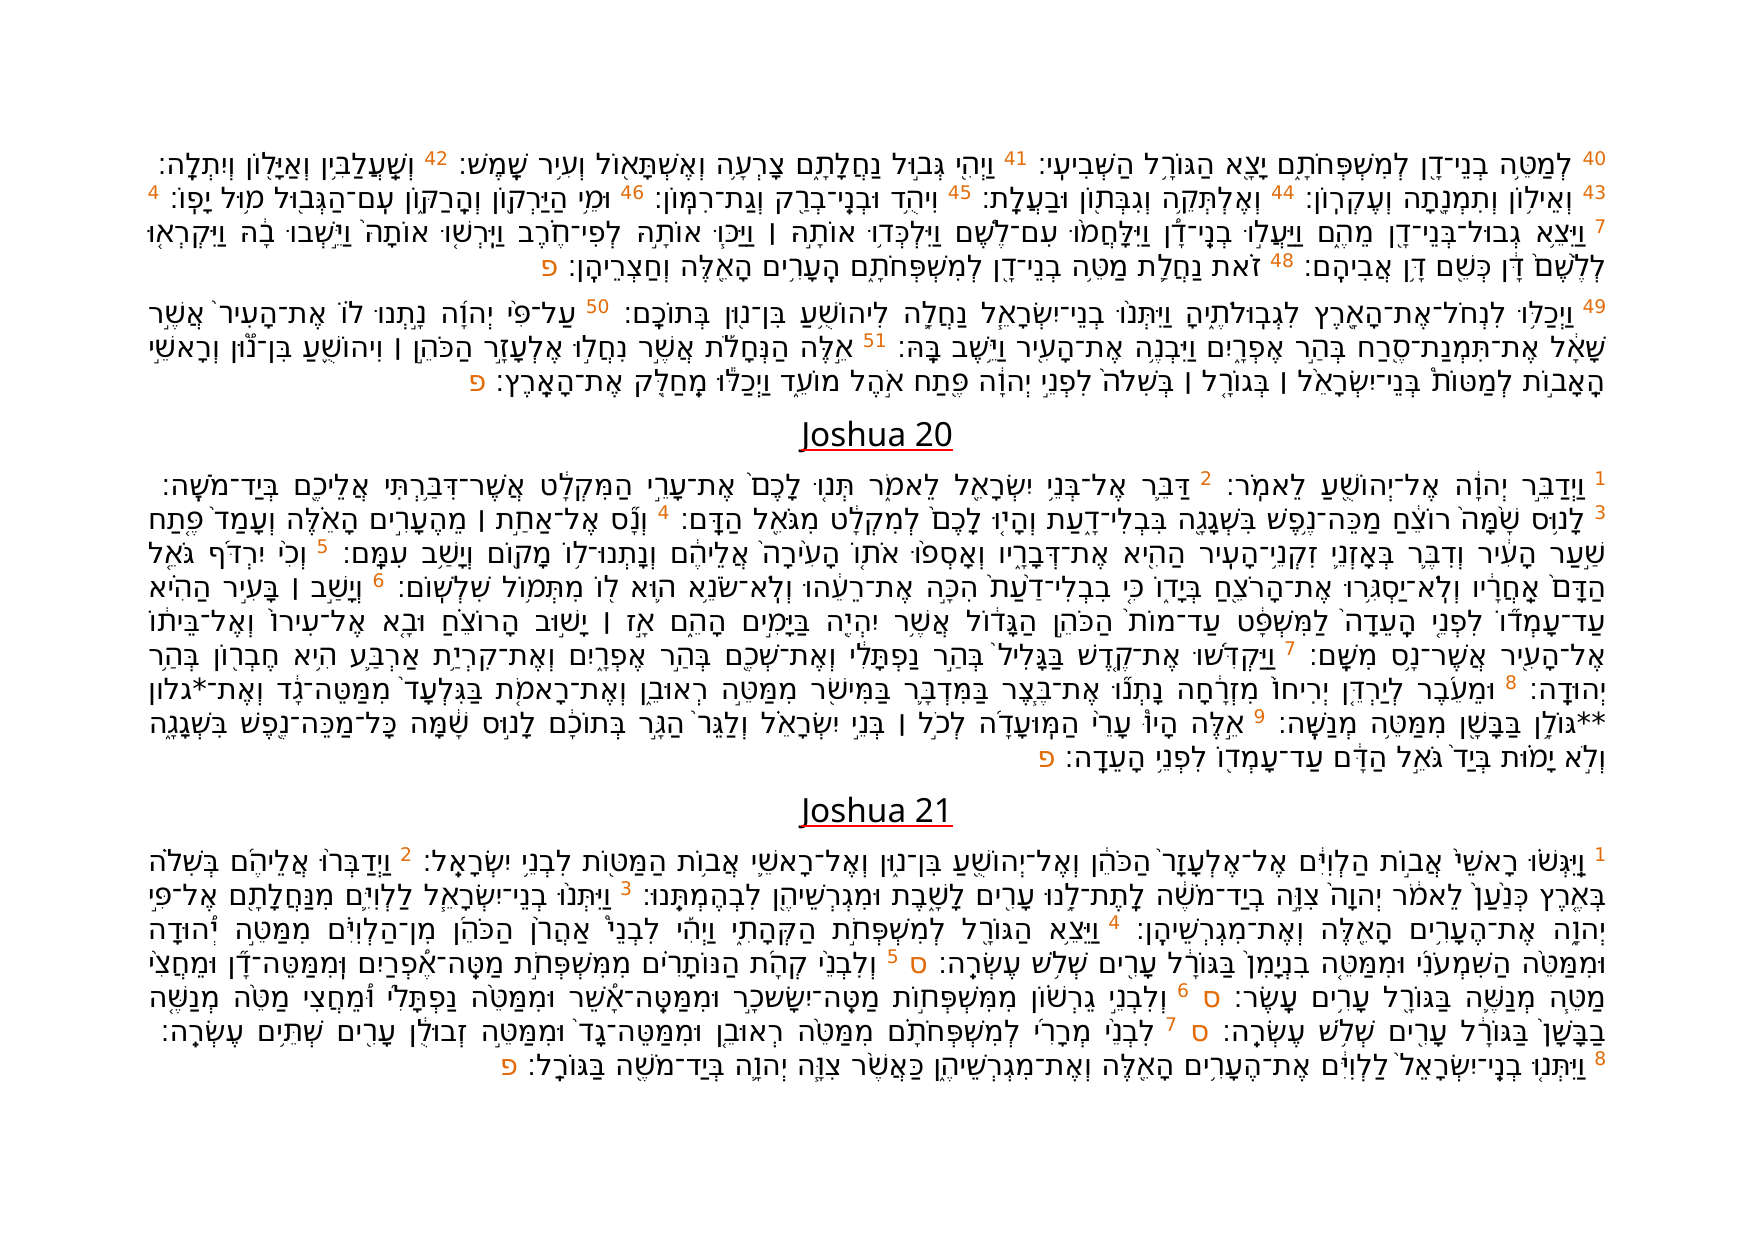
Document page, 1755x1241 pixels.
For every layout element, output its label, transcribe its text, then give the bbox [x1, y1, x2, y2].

text 49 וַיְכַלּ֥וּ לִנְחֹל־אֶת־הָאָ֖רֶץ לִגְבֽוּלֹתֶ֑יהָ וַיִּתְּנ֨וּ בְנֵי־יִשְׂרָאֵ֧ל נַחֲלָ֛ה לִיהוֹשֻׁ֥עַ בִּן־נ֖וּן בְּתוֹכָֽם׃ ‬‬50 עַל־פִּ֨י יְהוָ֜ה נָ֣תְנוּ ל֗וֹ אֶת־הָעִיר֙ אֲשֶׁ֣ר שָׁאָ֔ל אֶת־תִּמְנַת־סֶ֖רַח בְּהַ֣ר אֶפְרָ֑יִם וַיִּבְנֶ֥ה אֶת־הָעִ֖יר וַיֵּ֥שֶׁב בָּֽהּ׃ ‬‬51 אֵ֣לֶּה הַנְּחָלֹ֡ת אֲשֶׁ֣ר נִחֲל֣וּ אֶלְעָזָ֣ר הַכֹּהֵ֣ן ׀ וִיהוֹשֻׁ֪עַ בִּן־נ֟וּן וְרָאשֵׁ֣י הָֽאָב֣וֹת לְמַטּוֹת֩ בְּנֵי־יִשְׂרָאֵ֨ל ׀ בְּגוֹרָ֤ל ׀ בְּשִׁלֹה֙ לִפְנֵ֣י יְהוָ֔ה פֶּ֖תַח אֹ֣הֶל מוֹעֵ֑ד וַיְכַלּ֕וּ מֵֽחַלֵּ֖ק אֶת־הָאָֽרֶץ׃ פ ‬‬ [148, 296, 1606, 398]
text 40 לְמַטֵּ֥ה בְנֵי־דָ֖ן לְמִשְׁפְּחֹתָ֑ם יָצָ֖א הַגּוֹרָ֥ל הַשְּׁבִיעִֽי׃ ‬‬41 וַיְהִ֖י גְּב֣וּל נַחֲלָתָ֑ם צָרְעָ֥ה וְאֶשְׁתָּא֖וֹל וְעִ֥יר שָֽׁמֶשׁ׃ ‬‬42 וְשַֽׁעֲלַבִּ֥ין וְאַיָּל֖וֹן וְיִתְלָֽה׃ ‬‬43 וְאֵיל֥וֹן וְתִמְנָ֖תָה וְעֶקְרֽוֹן׃ ‬‬44 וְאֶלְתְּקֵ֥ה וְגִבְּת֖וֹן וּבַעֲלָֽת׃ ‬‬45 וִיהֻ֥ד וּבְנֵֽי־בְרַ֖ק וְגַת־רִמּֽוֹן׃ ‬‬46 וּמֵ֥י הַיַּרְק֖וֹן וְהָֽרַקּ֑וֹן עִֽם־הַגְּב֖וּל מ֥וּל יָפֽוֹ׃ ‬‬47 וַיֵּצֵ֥א גְבוּל־בְּנֵי־דָ֖ן מֵהֶ֑ם וַיַּעֲל֣וּ בְנֵֽי־דָ֠ן וַיִּלָּחֲמ֨וּ עִם־לֶ֜שֶׁם וַיִּלְכְּד֥וּ אוֹתָ֣הּ ׀ וַיַּכּ֧וּ אוֹתָ֣הּ לְפִי־חֶ֗רֶב וַיִּֽרְשׁ֤וּ אוֹתָהּ֙ וַיֵּ֣שְׁבוּ בָ֔הּ וַיִּקְרְא֤וּ לְלֶ֙שֶׁם֙ דָּ֔ן כְּשֵׁ֖ם דָּ֥ן אֲבִיהֶֽם׃ ‬‬48 זֹ֗את נַחֲלַ֛ת מַטֵּ֥ה בְנֵי־דָ֖ן לְמִשְׁפְּחֹתָ֑ם הֶֽעָרִ֥ים הָאֵ֖לֶּה וְחַצְרֵיהֶֽן׃ פ ‬‬ [148, 148, 1606, 283]
text 1 וַיְדַבֵּ֣ר יְהוָ֔ה אֶל־יְהוֹשֻׁ֖עַ לֵאמֹֽר׃ 2 דַּבֵּ֛ר אֶל־בְּנֵ֥י יִשְׂרָאֵ֖ל לֵאמֹ֑ר תְּנ֤וּ לָכֶם֙ אֶת־עָרֵ֣י הַמִּקְלָ֔ט אֲשֶׁר־דִּבַּ֥רְתִּי אֲלֵיכֶ֖ם בְּיַד־מֹשֶֽׁה׃ ‬‬3 לָנ֥וּס שָׁ֙מָּה֙ רוֹצֵ֔חַ מַכֵּה־נֶ֥פֶשׁ בִּשְׁגָגָ֖ה בִּבְלִי־דָ֑עַת וְהָי֤וּ לָכֶם֙ לְמִקְלָ֔ט מִגֹּאֵ֖ל הַדָּֽם׃ ‬‬4 וְנָ֞ס אֶל־אַחַ֣ת ׀ מֵהֶעָרִ֣ים הָאֵ֗לֶּה וְעָמַד֙ פֶּ֚תַח שַׁ֣עַר הָעִ֔יר וְדִבֶּ֛ר בְּאָזְנֵ֛י זִקְנֵ֥י־הָעִֽיר הַהִ֖יא אֶת־דְּבָרָ֑יו וְאָסְפ֨וּ אֹת֤וֹ הָעִ֙ירָה֙ אֲלֵיהֶ֔ם וְנָתְנוּ־ל֥וֹ מָק֖וֹם וְיָשַׁ֥ב עִמָּֽם׃ ‬‬‬‬5 וְכִ֨י יִרְדֹּ֜ף גֹּאֵ֤ל הַדָּם֙ אַֽחֲרָ֔יו וְלֹֽא־יַסְגִּ֥רוּ אֶת־הָרֹצֵ֖חַ בְּיָד֑וֹ כִּ֤י בִבְלִי־דַ֙עַת֙ הִכָּ֣ה אֶת־רֵעֵ֔הוּ וְלֹֽא־שֹׂנֵ֥א ה֛וּא ל֖וֹ מִתְּמ֥וֹל שִׁלְשֽׁוֹם׃ ‬‬6 וְיָשַׁ֣ב ׀ בָּעִ֣יר הַהִ֗יא עַד־עָמְד֞וֹ לִפְנֵ֤י הָֽעֵדָה֙ לַמִּשְׁפָּ֔ט עַד־מוֹת֙ הַכֹּהֵ֣ן הַגָּד֔וֹל אֲשֶׁ֥ר יִהְיֶ֖ה בַּיָּמִ֣ים הָהֵ֑ם אָ֣ז ׀ יָשׁ֣וּב הָרוֹצֵ֗חַ וּבָ֤א אֶל־עִירוֹ֙ וְאֶל־בֵּית֔וֹ אֶל־הָעִ֖יר אֲשֶׁר־נָ֥ס מִשָּֽׁם׃ ‬‬7 וַיַּקְדִּ֜שׁוּ אֶת־קֶ֤דֶשׁ בַּגָּלִיל֙ בְּהַ֣ר נַפְתָּלִ֔י וְאֶת־שְׁכֶ֖ם בְּהַ֣ר אֶפְרָ֑יִם וְאֶת־קִרְיַ֥ת אַרְבַּ֛ע הִ֥יא חֶבְר֖וֹן בְּהַ֥ר יְהוּדָֽה׃ ‬‬8 וּמֵעֵ֜בֶר לְיַרְדֵּ֤ן יְרִיחוֹ֙ מִזְרָ֔חָה נָתְנ֞וּ אֶת־בֶּ֧צֶר בַּמִּדְבָּ֛ר בַּמִּישֹׁ֖ר מִמַּטֵּ֣ה רְאוּבֵ֑ן וְאֶת־רָאמֹ֤ת בַּגִּלְעָד֙ מִמַּטֵּה־גָ֔ד וְאֶת־*גלון **גּוֹלָ֥ן בַּבָּשָׁ֖ן מִמַּטֵּ֥ה מְנַשֶּֽׁה׃ ‬‬9 אֵ֣לֶּה הָיוּ֩ עָרֵ֨י הַמּֽוּעָדָ֜ה לְכֹ֣ל ׀ בְּנֵ֣י יִשְׂרָאֵ֗ל וְלַגֵּר֙ הַגָּ֣ר בְּתוֹכָ֔ם לָנ֣וּס שָׁ֔מָּה כָּל־מַכֵּה־נֶ֖פֶשׁ בִּשְׁגָגָ֑ה וְלֹ֣א יָמ֗וּת בְּיַד֙ גֹּאֵ֣ל הַדָּ֔ם עַד־עָמְד֖וֹ לִפְנֵ֥י הָעֵדָֽה׃ פ ‬‬ [148, 468, 1606, 774]
text Joshua 21 [148, 786, 1606, 832]
text Joshua 20 [148, 410, 1606, 456]
text 1 וַֽיִּגְּשׁ֗וּ רָאשֵׁי֙ אֲב֣וֹת הַלְוִיִּ֔ם אֶל־אֶלְעָזָר֙ הַכֹּהֵ֔ן וְאֶל־יְהוֹשֻׁ֖עַ בִּן־נ֑וּן וְאֶל־רָאשֵׁ֛י אֲב֥וֹת הַמַּטּ֖וֹת לִבְנֵ֥י יִשְׂרָאֵֽל׃ 2 וַיְדַבְּר֨וּ אֲלֵיהֶ֜ם בְּשִׁלֹ֗ה בְּאֶ֤רֶץ כְּנַ֙עַן֙ לֵאמֹ֔ר יְהוָה֙ צִוָּ֣ה בְיַד־מֹשֶׁ֔ה לָֽתֶת־לָ֥נוּ עָרִ֖ים לָשָׁ֑בֶת וּמִגְרְשֵׁיהֶ֖ן לִבְהֶמְתֵּֽנוּ׃ ‬‬3 וַיִּתְּנ֨וּ בְנֵי־יִשְׂרָאֵ֧ל לַלְוִיִּ֛ם מִנַּחֲלָתָ֖ם אֶל־פִּ֣י יְהוָ֑ה אֶת־הֶעָרִ֥ים הָאֵ֖לֶּה וְאֶת־מִגְרְשֵׁיהֶֽן׃ ‬‬4 וַיֵּצֵ֥א הַגּוֹרָ֖ל לְמִשְׁפְּחֹ֣ת הַקְּהָתִ֑י וַיְהִ֡י לִבְנֵי֩ אַהֲרֹ֨ן הַכֹּהֵ֜ן מִן־הַלְוִיִּ֗ם מִמַּטֵּ֣ה יְ֠הוּדָה וּמִמַּטֵּ֨ה הַשִּׁמְעֹנִ֜י וּמִמַּטֵּ֤ה בִנְיָמִן֙ בַּגּוֹרָ֔ל עָרִ֖ים שְׁלֹ֥שׁ עֶשְׂרֵֽה׃ ס ‬‬5 וְלִבְנֵ֨י קְהָ֜ת הַנּוֹתָרִ֗ים מִמִּשְׁפְּחֹ֣ת מַטֵּֽה־אֶ֠פְרַיִם וּֽמִמַּטֵּה־דָ֞ן וּמֵחֲצִ֨י מַטֵּ֧ה מְנַשֶּׁ֛ה בַּגּוֹרָ֖ל עָרִ֥ים עָֽשֶׂר׃ ס ‬‬6 וְלִבְנֵ֣י גֵרְשׁ֗וֹן מִמִּשְׁפְּח֣וֹת מַטֵּֽה־יִשָׂשכָ֣ר וּמִמַּטֵּֽה־אָ֠שֵׁר וּמִמַּטֵּ֨ה נַפְתָּלִ֜י וּ֠מֵחֲצִי מַטֵּ֨ה מְנַשֶּׁ֤ה בַבָּשָׁן֙ בַּגּוֹרָ֔ל עָרִ֖ים שְׁלֹ֥שׁ עֶשְׂרֵֽה׃ ס ‬‬7 לִבְנֵ֨י מְרָרִ֜י לְמִשְׁפְּחֹתָ֗ם מִמַּטֵּ֨ה רְאוּבֵ֤ן וּמִמַּטֵּה־גָד֙ וּמִמַּטֵּ֣ה זְבוּלֻ֔ן עָרִ֖ים שְׁתֵּ֥ים עֶשְׂרֵֽה׃ ‬‬8 וַיִּתְּנ֤וּ בְנֵֽי־יִשְׂרָאֵל֙ לַלְוִיִּ֔ם אֶת־הֶעָרִ֥ים הָאֵ֖לֶּה וְאֶת־מִגְרְשֵׁיהֶ֑ן כַּאֲשֶׁ֨ר צִוָּ֧ה יְהוָ֛ה בְּיַד־מֹשֶׁ֖ה בַּגּוֹרָֽל׃ פ ‬‬ [148, 844, 1606, 1082]
